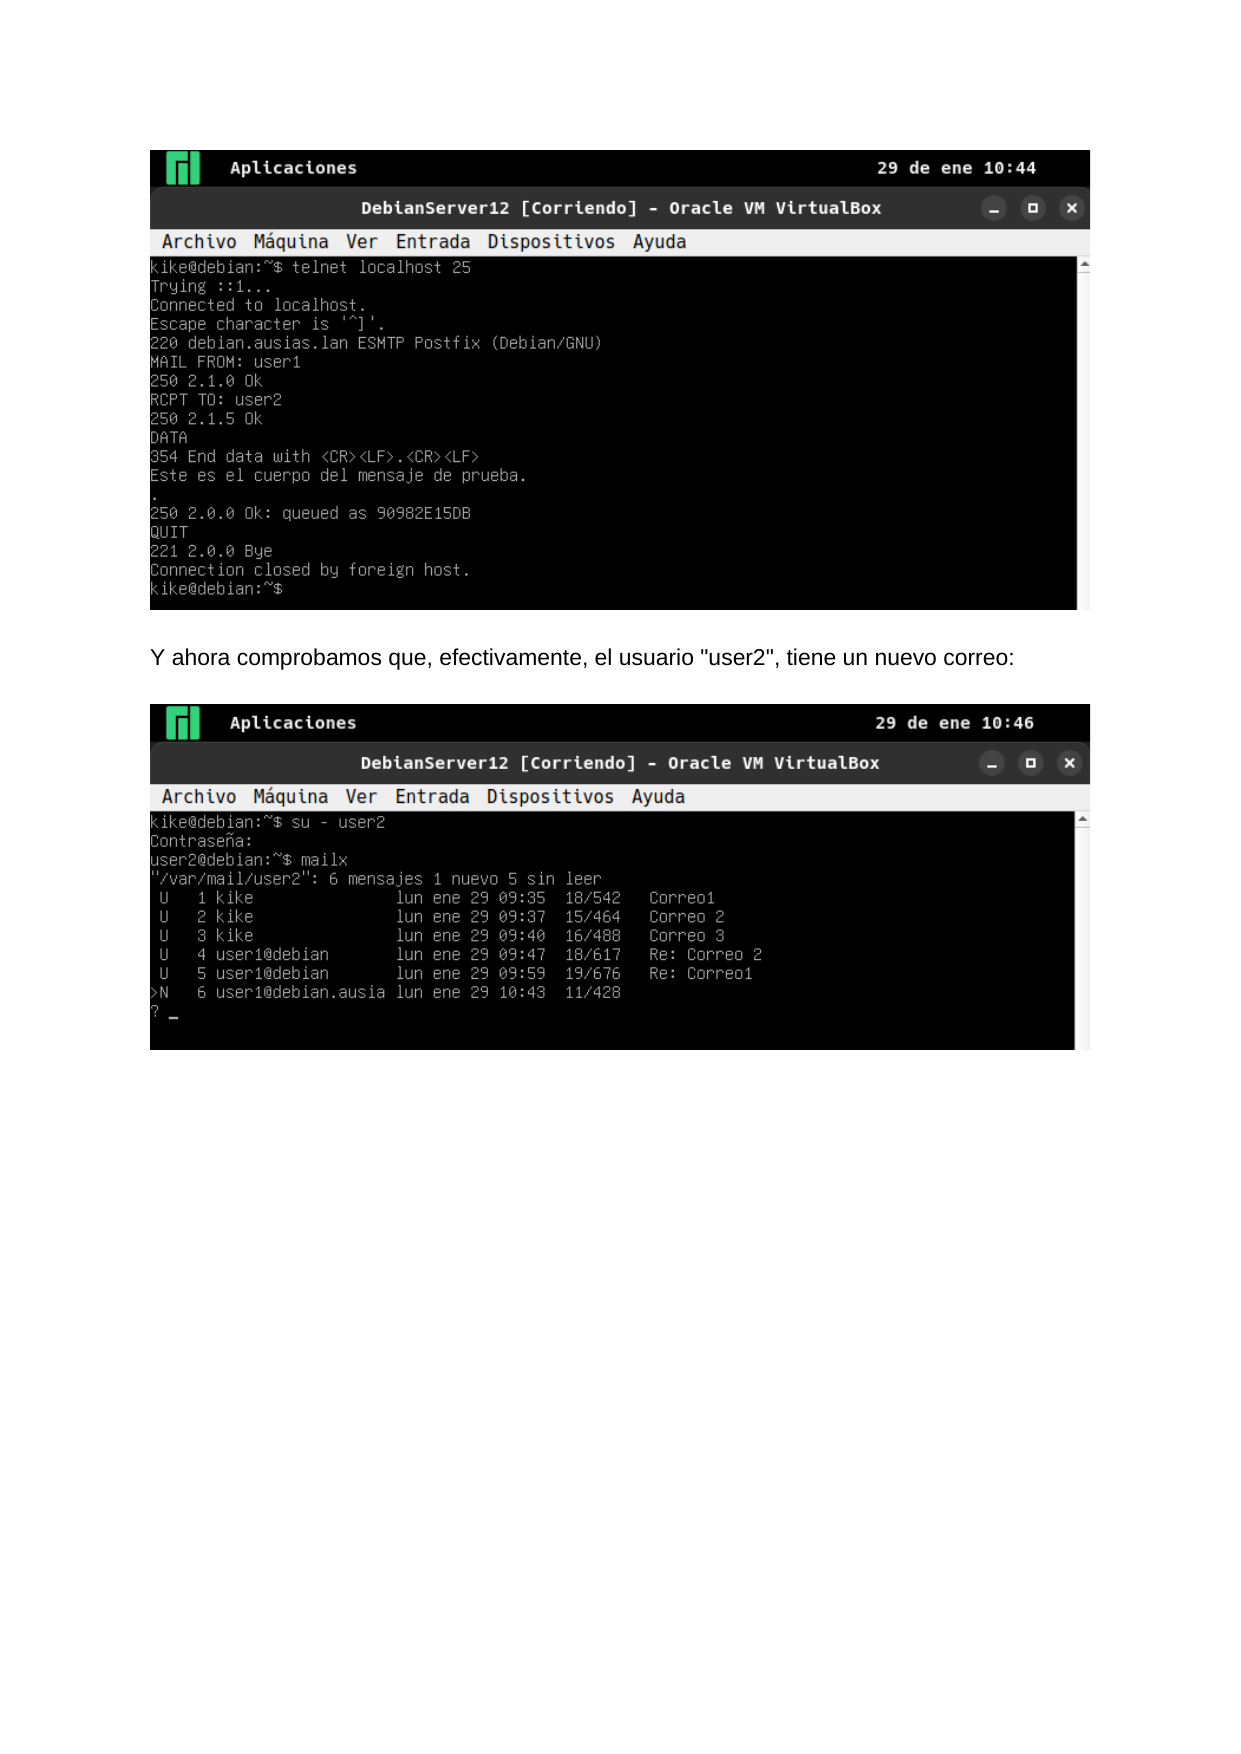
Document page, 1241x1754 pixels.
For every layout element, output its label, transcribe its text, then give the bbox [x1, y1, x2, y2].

picture [150, 704, 1091, 1050]
picture [150, 150, 1091, 610]
text Y ahora comprobamos que, efectivamente, el usuario "user2", tiene un nuevo correo: [150, 644, 1090, 670]
